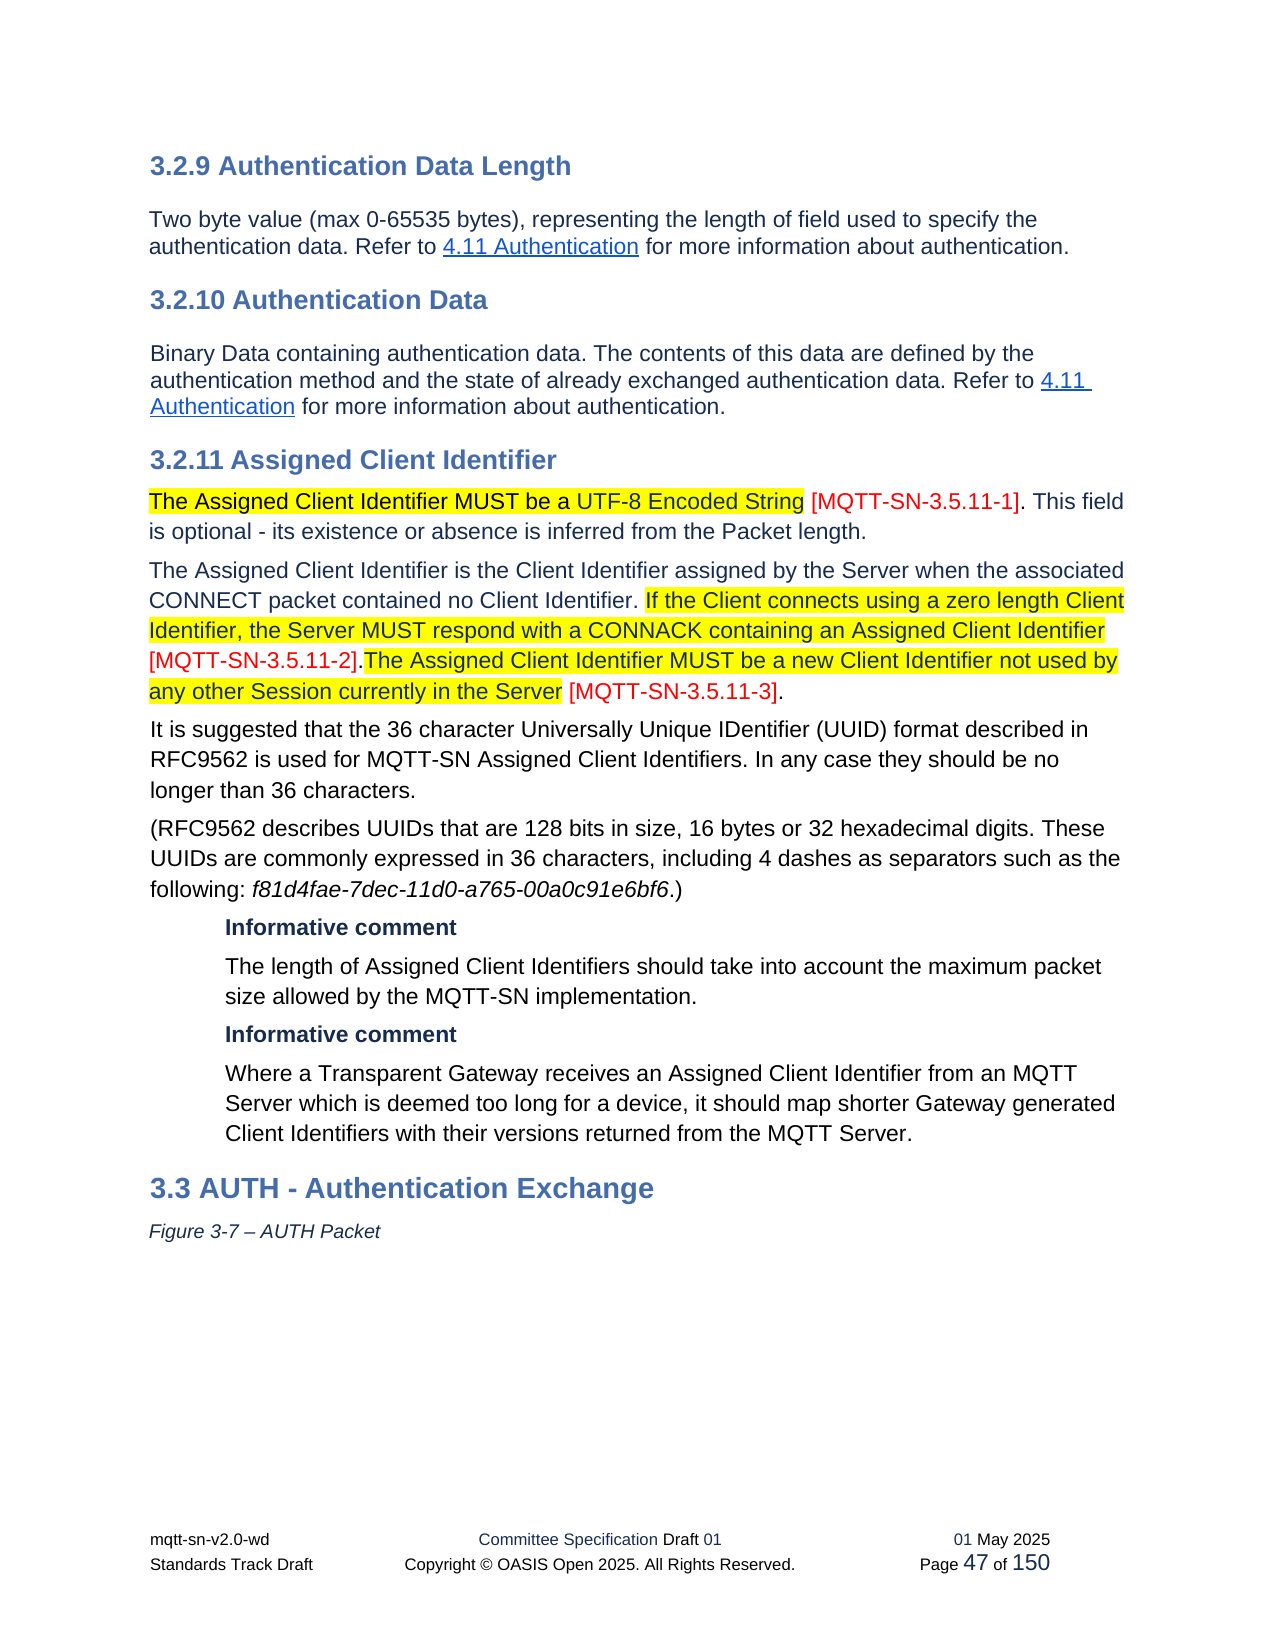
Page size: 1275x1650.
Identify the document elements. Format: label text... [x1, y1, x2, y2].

subtitle 3.3 AUTH - Authentication Exchange [150, 1171, 1124, 1205]
text The Assigned Client Identifier is the Client Identifier assigned by the Server when the associated CONNECT packet contained no Client Identifier. If the Client connects using a zero length Client Identifier, the Server MUST respond with a CONNACK containing an Assigned Client Identifier [MQTT-SN-3.5.11-2].The Assigned Client Identifier MUST be a new Client Identifier not used by any other Session currently in the Server [MQTT-SN-3.5.11-3]. [148, 557, 1124, 704]
text Where a Transparent Gateway receives an Assigned Client Identifier from an MQTT Server which is deemed too long for a device, it should map shorter Gateway generated Client Identifiers with their versions returned from the MQTT Server. [225, 1060, 1124, 1147]
subtitle 3.2.10 Authentication Data [150, 284, 1124, 315]
text Two byte value (max 0-65535 bytes), representing the length of field used to specify the authentication data. Refer to 4.11 Authentication for more information about authentication. [148, 206, 1124, 259]
text Informative comment [225, 1021, 1124, 1048]
subtitle 3.2.9 Authentication Data Length [150, 150, 1124, 181]
text (RFC9562 describes UUIDs that are 128 bits in size, 16 bytes or 32 hexadecimal digits. These UUIDs are commonly expressed in 36 characters, including 4 dashes as separators such as the following: f81d4fae-7dec-11d0-a765-00a0c91e6bf6.) [150, 815, 1124, 902]
text Informative comment [225, 914, 1124, 940]
subtitle 3.2.11 Assigned Client Identifier [150, 444, 1124, 476]
text Binary Data containing authentication data. The contents of this data are defined by the authentication method and the state of already exchanged authentication data. Refer to 4.11 Authentication for more information about authentication. [150, 340, 1124, 419]
text The Assigned Client Identifier MUST be a UTF-8 Encoded String [MQTT-SN-3.5.11-1]. This field is optional - its existence or absence is inferred from the Packet length. [148, 488, 1124, 544]
text Figure 3-7 – AUTH Packet [148, 1220, 1124, 1242]
text It is suggested that the 36 character Universally Unique IDentifier (UUID) format described in RFC9562 is used for MQTT-SN Assigned Client Identifiers. In any case they should be no longer than 36 characters. [150, 716, 1124, 803]
text The length of Assigned Client Identifiers should take into account the maximum packet size allowed by the MQTT-SN implementation. [225, 953, 1124, 1009]
